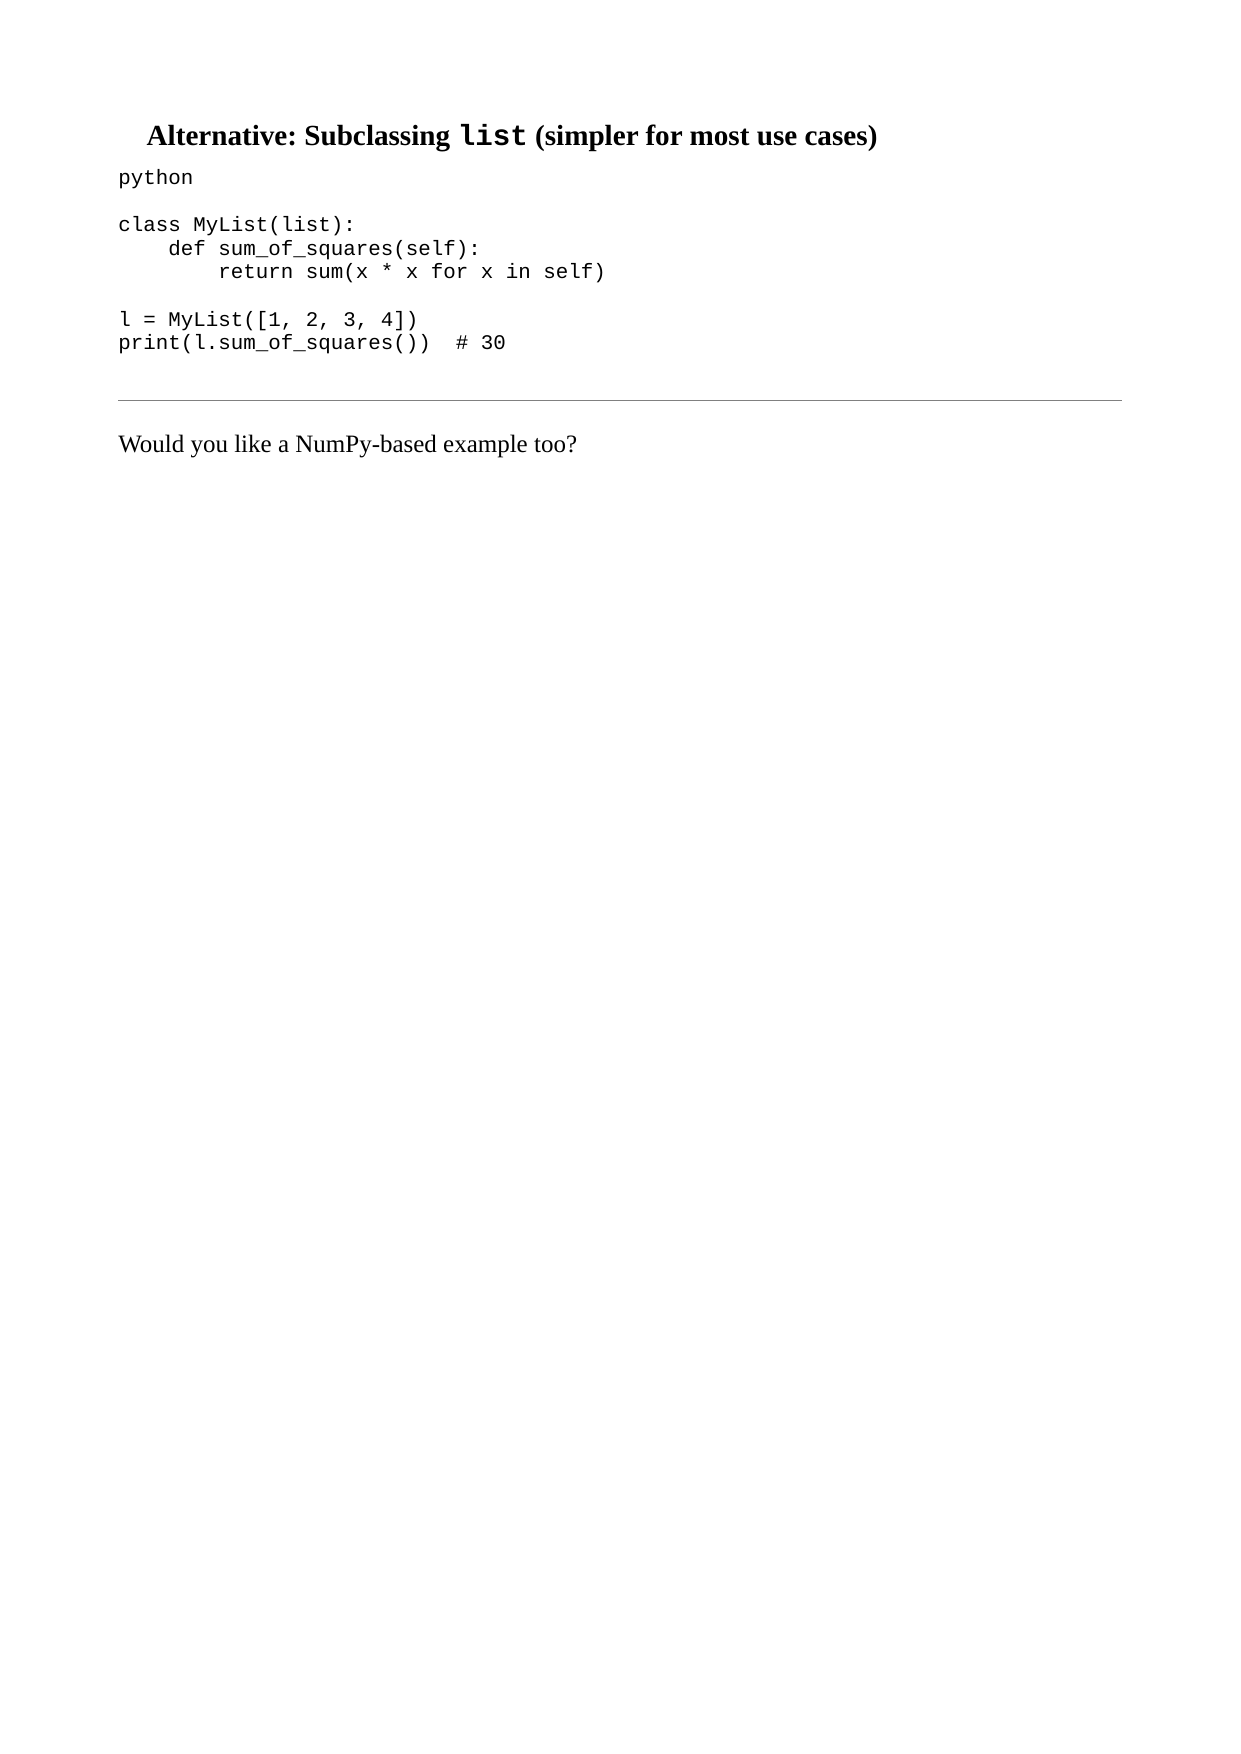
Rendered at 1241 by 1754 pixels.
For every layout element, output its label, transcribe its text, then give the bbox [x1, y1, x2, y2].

text return sum(x * x for x in self) [118, 261, 1122, 285]
text l = MyList([1, 2, 3, 4]) [118, 308, 1122, 332]
subtitle ✅ Alternative: Subclassing list (simpler for most use cases) [118, 118, 1122, 154]
text class MyList(list): [118, 214, 1122, 238]
text Would you like a NumPy-based example too? [118, 429, 1122, 458]
text python [118, 167, 1122, 190]
text print(l.sum_of_squares()) # 30 [118, 332, 1122, 356]
text def sum_of_squares(self): [118, 238, 1122, 261]
